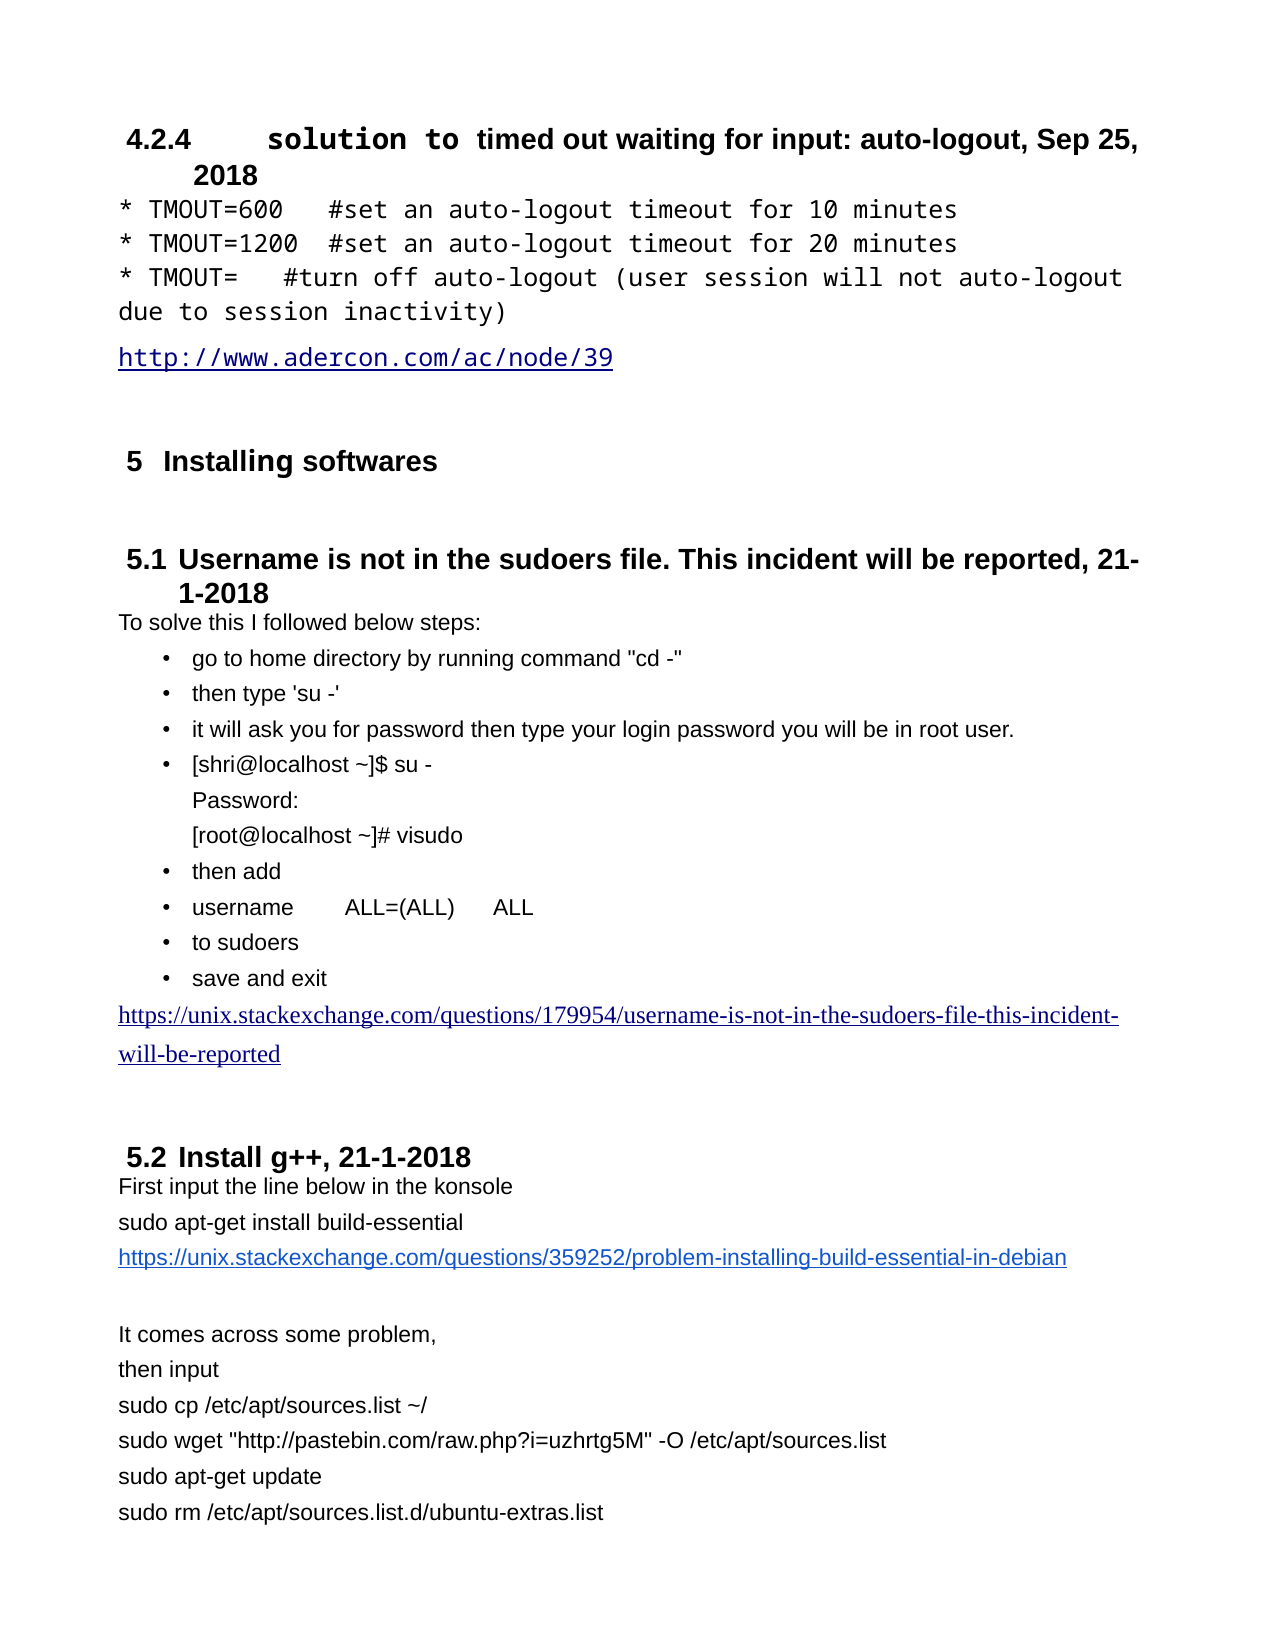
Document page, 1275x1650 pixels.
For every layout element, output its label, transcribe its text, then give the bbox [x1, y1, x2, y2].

text * TMOUT=600 #set an auto-logout timeout for 10 minutes * TMOUT=1200 #set an auto-logout timeout for 20 minutes * TMOUT= #turn off auto-logout (user session will not auto-logout due to session inactivity) [118, 191, 1157, 328]
list go to home directory by running command "cd -" [162, 645, 1157, 671]
list then type 'su -' [162, 680, 1157, 707]
text To solve this I followed below steps: [118, 609, 1157, 636]
list username ALL=(ALL) ALL [162, 893, 1157, 920]
subtitle solution to timed out waiting for input: auto-logout, Sep 25, 2018 [118, 118, 1157, 191]
text https://unix.stackexchange.com/questions/179954/username-is-not-in-the-sudoers-file-this-incident-will-be-reported [118, 1000, 1157, 1067]
list it will ask you for password then type your login password you will be in root user. [162, 716, 1157, 742]
list then add [162, 858, 1157, 884]
subtitle Install g++, 21-1-2018 [118, 1139, 1157, 1173]
text First input the line below in the konsole [118, 1173, 1157, 1199]
list save and exit [162, 964, 1157, 991]
list [shri@localhost ~]$ su - Password: [root@localhost ~]# visudo [162, 751, 1157, 849]
text It comes across some problem, [118, 1321, 1157, 1347]
text https://unix.stackexchange.com/questions/359252/problem-installing-build-essential-in-debian [118, 1244, 1157, 1271]
subtitle Username is not in the sudoers file. This incident will be reported, 21-1-2018 [118, 542, 1157, 609]
list to sudoers [162, 929, 1157, 955]
text sudo cp /etc/apt/sources.list ~/ sudo wget "http://pastebin.com/raw.php?i=uzhrtg5M" -O /etc/apt/sources.list sudo apt-get update sudo rm /etc/apt/sources.list.d/ubuntu-extras.list [118, 1392, 1157, 1525]
text http://www.adercon.com/ac/node/39 [118, 340, 1157, 403]
text then input [118, 1356, 1157, 1383]
subtitle Installing softwares [118, 440, 1157, 480]
text sudo apt-get install build-essential [118, 1209, 1157, 1235]
